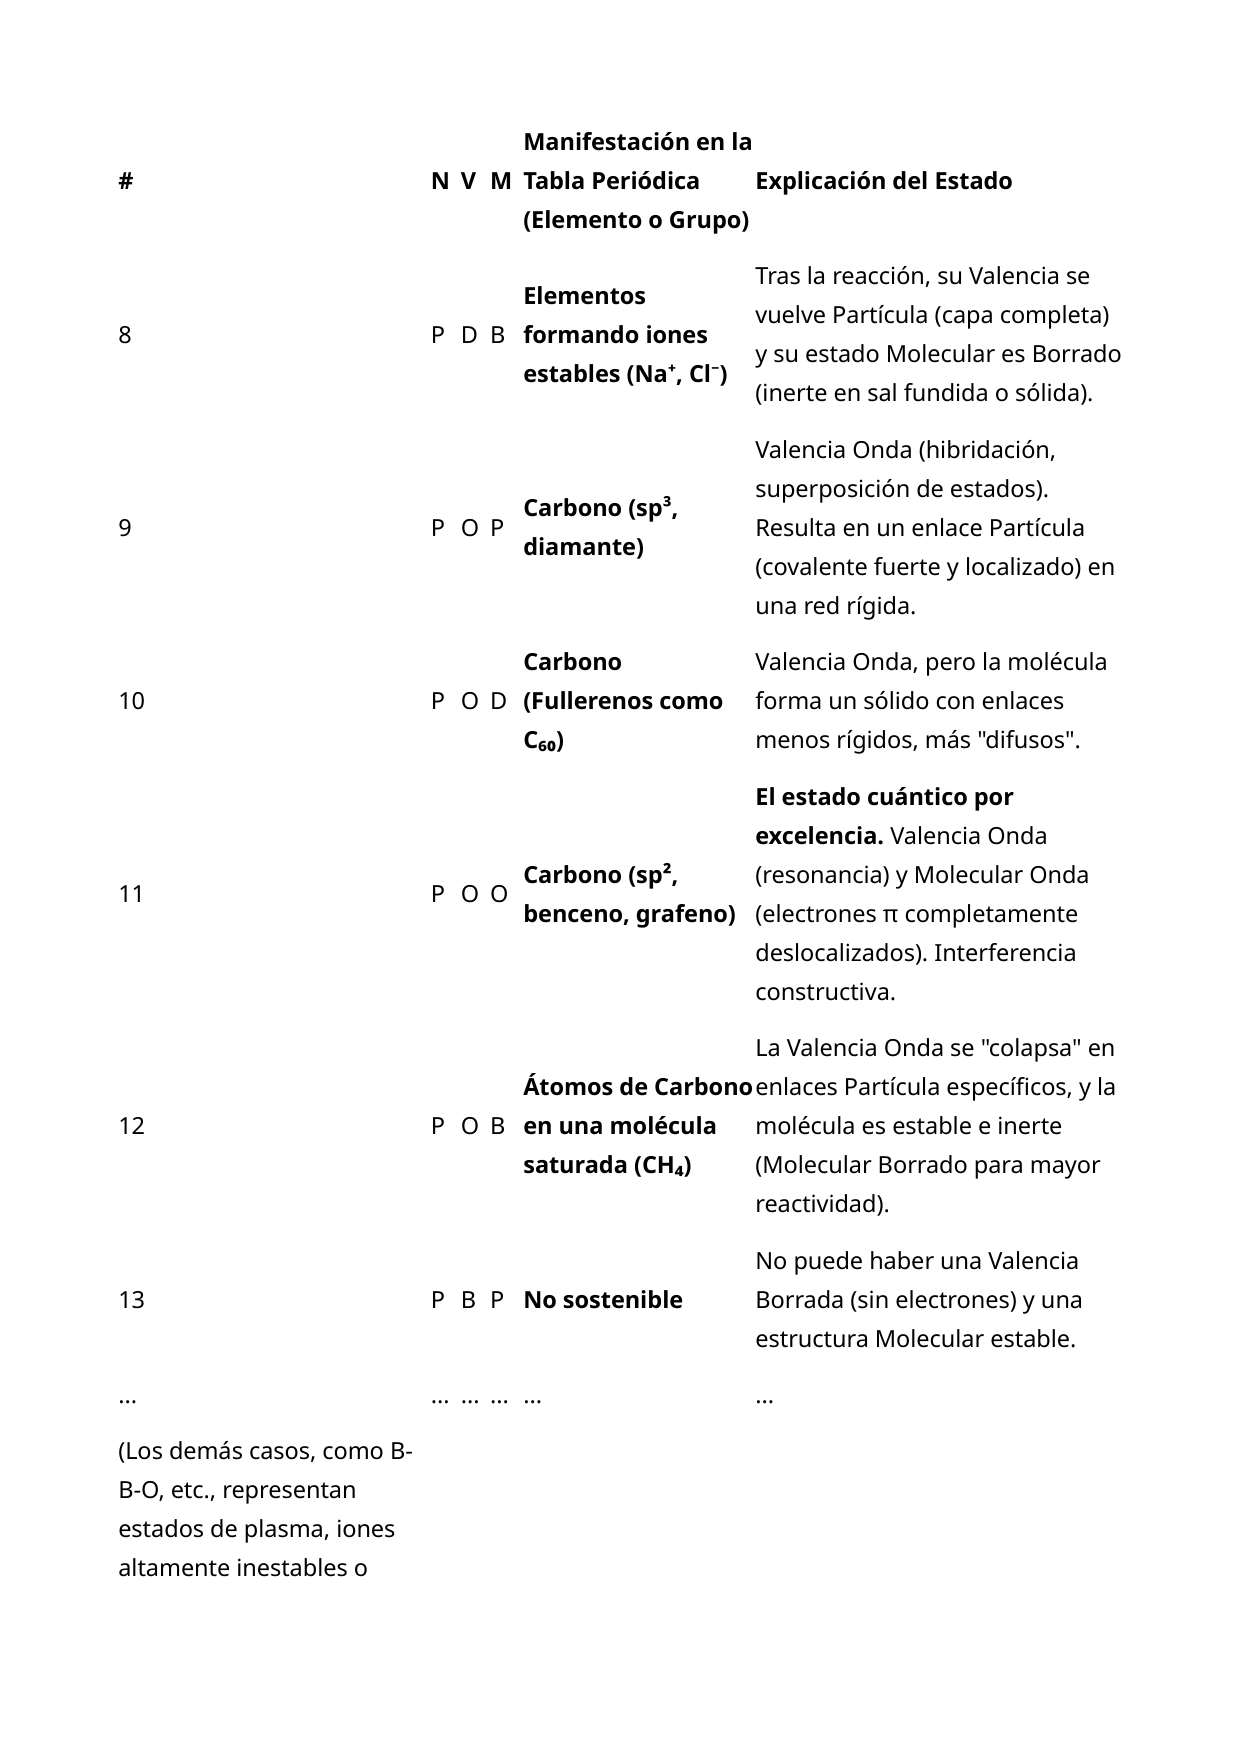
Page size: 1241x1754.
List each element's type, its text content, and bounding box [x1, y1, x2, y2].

table_cell ... [523, 1371, 755, 1426]
table_cell D [490, 638, 523, 771]
table_cell ... [755, 1371, 1122, 1426]
table_cell 8 [118, 253, 431, 424]
table_header M [490, 118, 523, 251]
table_cell Elementos formando iones estables (Na⁺, Cl⁻) [523, 253, 755, 424]
table_cell D [461, 253, 490, 424]
table_cell ... [118, 1371, 431, 1426]
table_cell 11 [118, 773, 431, 1023]
table_cell ... [490, 1371, 523, 1426]
table_cell O [461, 1025, 490, 1235]
table_cell [755, 1428, 1122, 1599]
table_cell No sostenible [523, 1237, 755, 1370]
table_cell [431, 1428, 461, 1599]
table_cell P [490, 1237, 523, 1370]
table_cell [490, 1428, 523, 1599]
table_cell Tras la reacción, su Valencia se vuelve Partícula (capa completa) y su estado Molecular es Borrado (inerte en sal fundida o sólida). [755, 253, 1122, 424]
table_header V [461, 118, 490, 251]
table_cell B [490, 1025, 523, 1235]
table_header Manifestación en la Tabla Periódica (Elemento o Grupo) [523, 118, 755, 251]
table_cell El estado cuántico por excelencia. Valencia Onda (resonancia) y Molecular Onda (electrones π completamente deslocalizados). Interferencia constructiva. [755, 773, 1122, 1023]
table_cell B [490, 253, 523, 424]
table_cell P [431, 426, 461, 637]
table_cell Carbono (Fullerenos como C₆₀) [523, 638, 755, 771]
table_cell P [431, 1025, 461, 1235]
table_cell Carbono (sp³, diamante) [523, 426, 755, 637]
table_cell P [431, 253, 461, 424]
table_cell ... [461, 1371, 490, 1426]
table_cell ... [431, 1371, 461, 1426]
table_cell B [461, 1237, 490, 1370]
table_cell La Valencia Onda se "colapsa" en enlaces Partícula específicos, y la molécula es estable e inerte (Molecular Borrado para mayor reactividad). [755, 1025, 1122, 1235]
table_cell O [461, 638, 490, 771]
table_cell [523, 1428, 755, 1599]
table_cell O [461, 773, 490, 1023]
table_cell [461, 1428, 490, 1599]
table_cell No puede haber una Valencia Borrada (sin electrones) y una estructura Molecular estable. [755, 1237, 1122, 1370]
table_cell 9 [118, 426, 431, 637]
table_cell 12 [118, 1025, 431, 1235]
table_cell (Los demás casos, como B-B-O, etc., representan estados de plasma, iones altamente inestables o [118, 1428, 431, 1599]
table_header Explicación del Estado [755, 118, 1122, 251]
table_cell O [490, 773, 523, 1023]
table_header N [431, 118, 461, 251]
table_cell P [431, 773, 461, 1023]
table_cell 10 [118, 638, 431, 771]
table_header # [118, 118, 431, 251]
table_cell Carbono (sp², benceno, grafeno) [523, 773, 755, 1023]
table_cell Valencia Onda (hibridación, superposición de estados). Resulta en un enlace Partícula (covalente fuerte y localizado) en una red rígida. [755, 426, 1122, 637]
table_cell Valencia Onda, pero la molécula forma un sólido con enlaces menos rígidos, más "difusos". [755, 638, 1122, 771]
table_cell 13 [118, 1237, 431, 1370]
table_cell P [490, 426, 523, 637]
table_cell O [461, 426, 490, 637]
table_cell P [431, 638, 461, 771]
table_cell P [431, 1237, 461, 1370]
table_cell Átomos de Carbono en una molécula saturada (CH₄) [523, 1025, 755, 1235]
